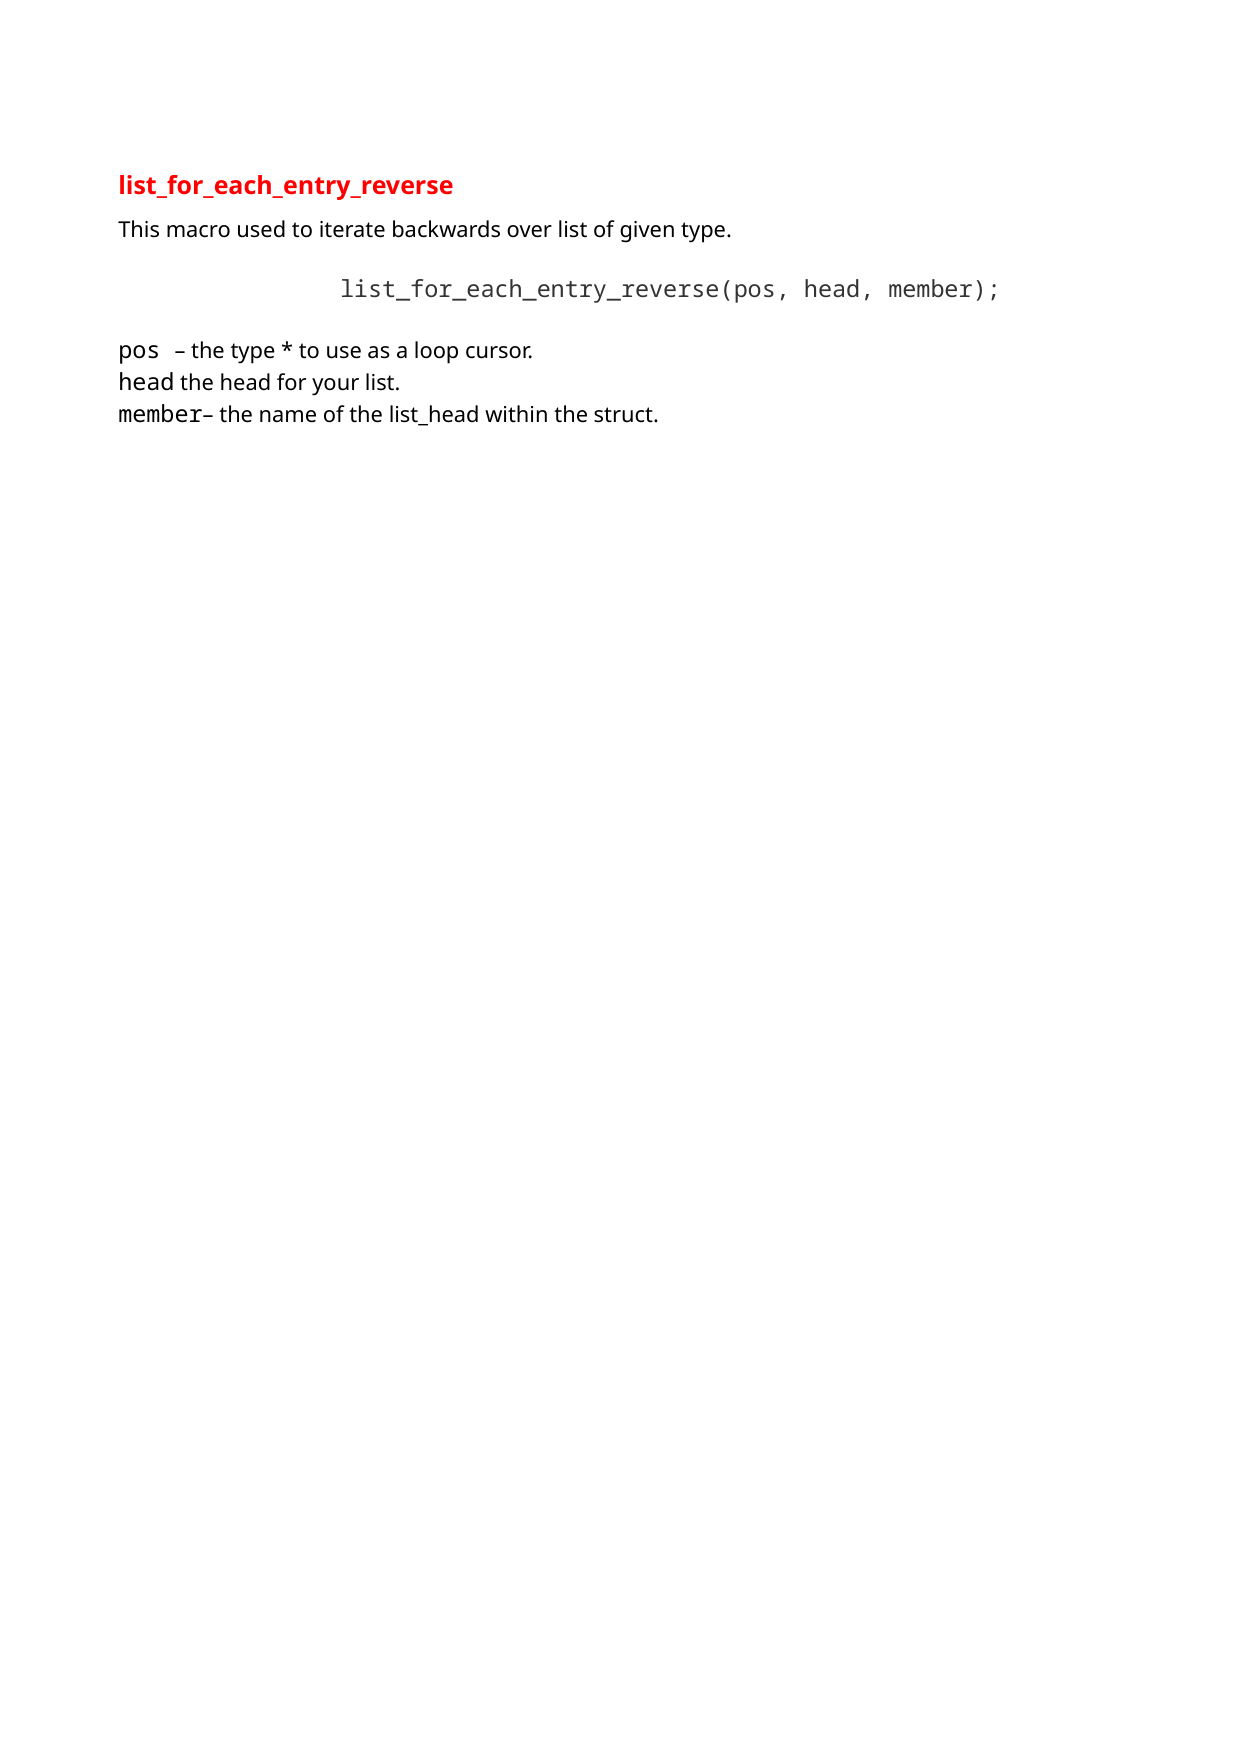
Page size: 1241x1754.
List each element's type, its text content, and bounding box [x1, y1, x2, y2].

text head the head for your list. [118, 366, 1122, 397]
subtitle list_for_each_entry_reverse [118, 168, 1122, 202]
text This macro used to iterate backwards over list of given type. [118, 214, 1122, 244]
text pos – the type * to use as a loop cursor. [118, 333, 1122, 366]
text member– the name of the list_head within the struct. [118, 397, 1122, 429]
text list_for_each_entry_reverse(pos, head, member); [118, 273, 1122, 305]
